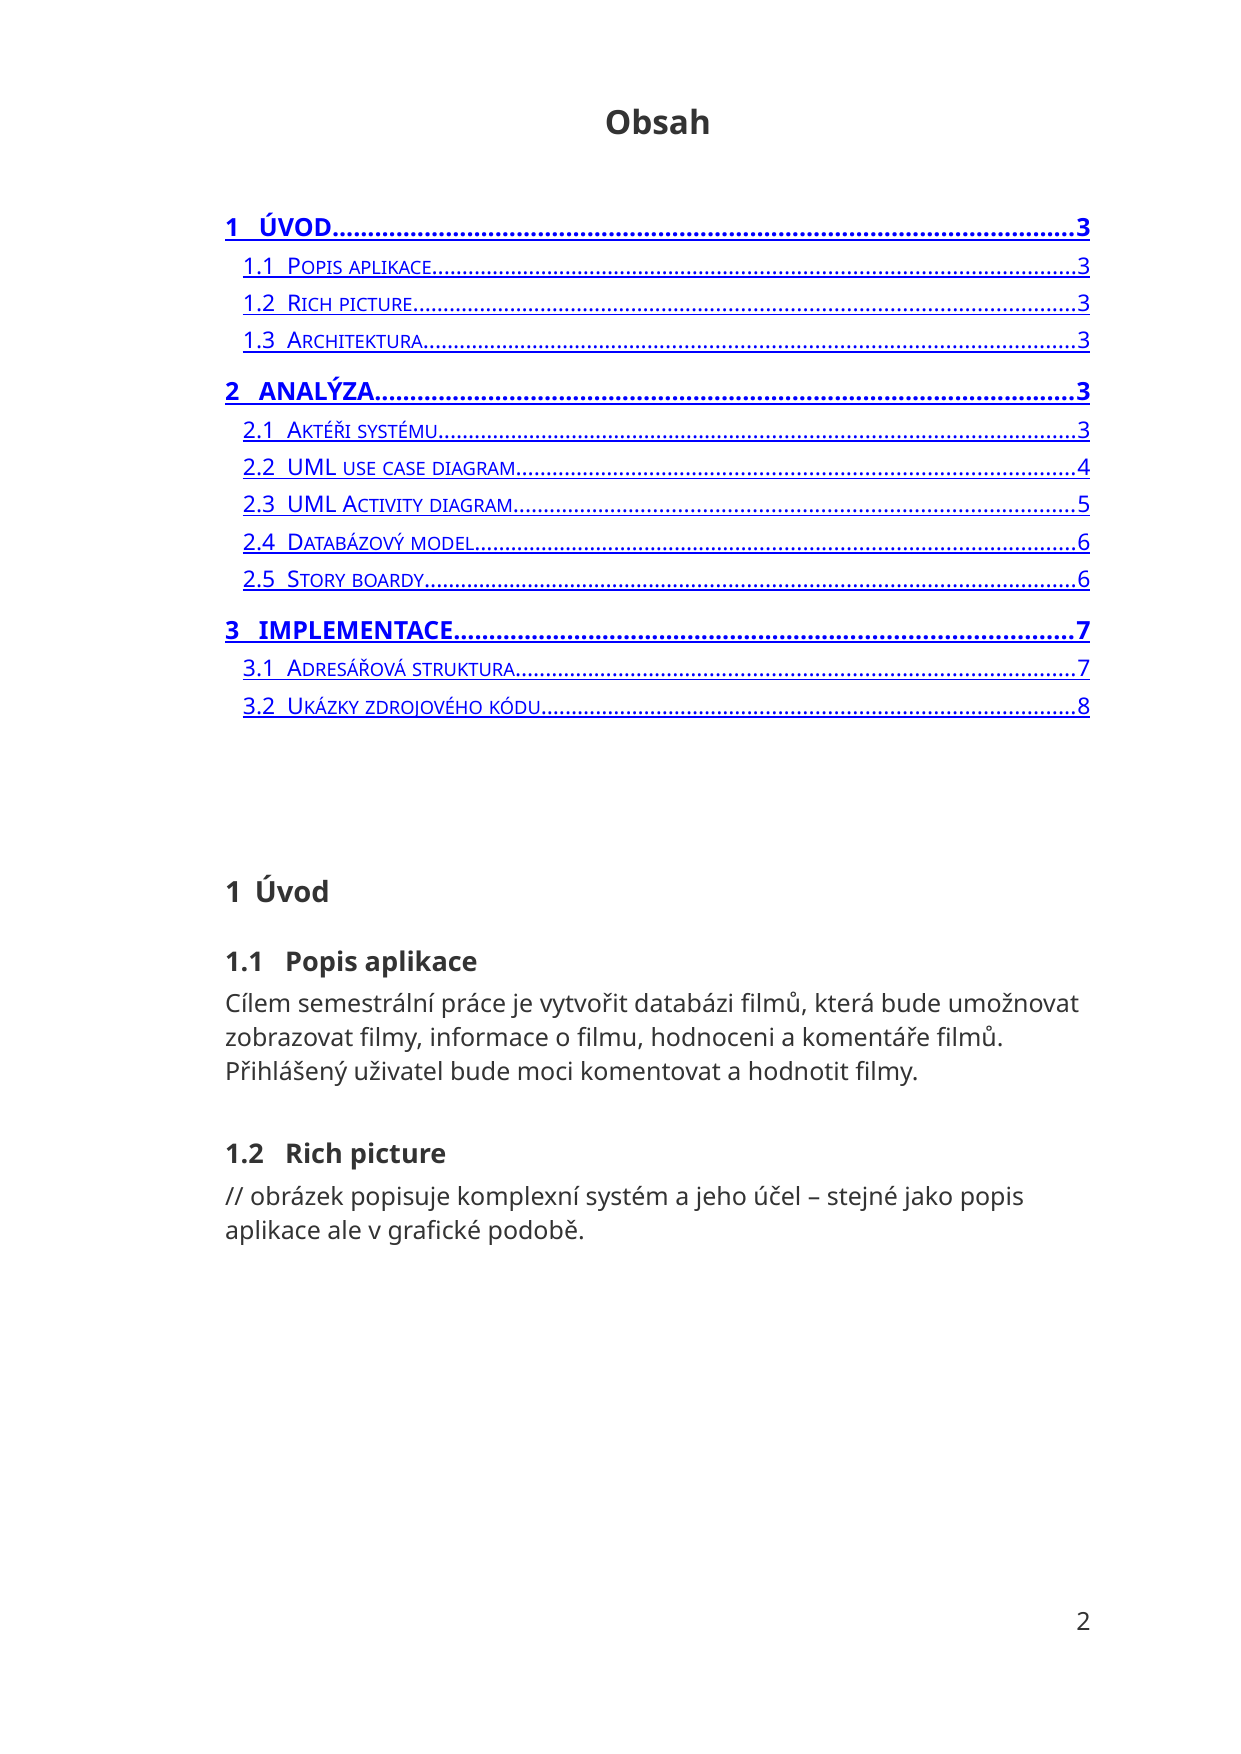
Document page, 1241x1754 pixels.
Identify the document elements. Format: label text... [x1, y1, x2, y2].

text 3.1 Adresářová struktura 7 [243, 652, 1090, 679]
text 2.5 Story boardy 6 [243, 563, 1090, 589]
text [243, 516, 1090, 520]
text 1 Úvod 3 [225, 210, 1090, 239]
text [243, 680, 1090, 684]
text 1.2 Rich picture 3 [243, 287, 1090, 314]
subtitle Úvod [225, 871, 1090, 911]
text 2.3 UML Activity diagram 5 [243, 488, 1090, 515]
text 1.3 Architektura 3 [243, 324, 1090, 351]
subtitle Popis aplikace [225, 942, 1090, 979]
text 2 Analýza 3 [225, 374, 1090, 403]
text 2.2 UML use case diagram 4 [243, 451, 1090, 478]
text 1.1 Popis aplikace 3 [243, 250, 1090, 276]
text // obrázek popisuje komplexní systém a jeho účel – stejné jako popis aplikace ale v grafické podobě. [225, 1178, 1090, 1246]
text 3.2 Ukázky zdrojového kódu 8 [243, 689, 1090, 716]
text 2.1 Aktéři systému 3 [243, 414, 1090, 440]
subtitle Obsah [225, 98, 1090, 144]
text 3 Implementace 7 [225, 612, 1090, 641]
text 2.4 Databázový model 6 [243, 526, 1090, 552]
subtitle Rich picture [225, 1135, 1090, 1172]
text Cílem semestrální práce je vytvořit databázi filmů, která bude umožnovat zobrazovat filmy, informace o filmu, hodnoceni a komentáře filmů. Přihlášený uživatel bude moci komentovat a hodnotit filmy. [225, 986, 1090, 1088]
